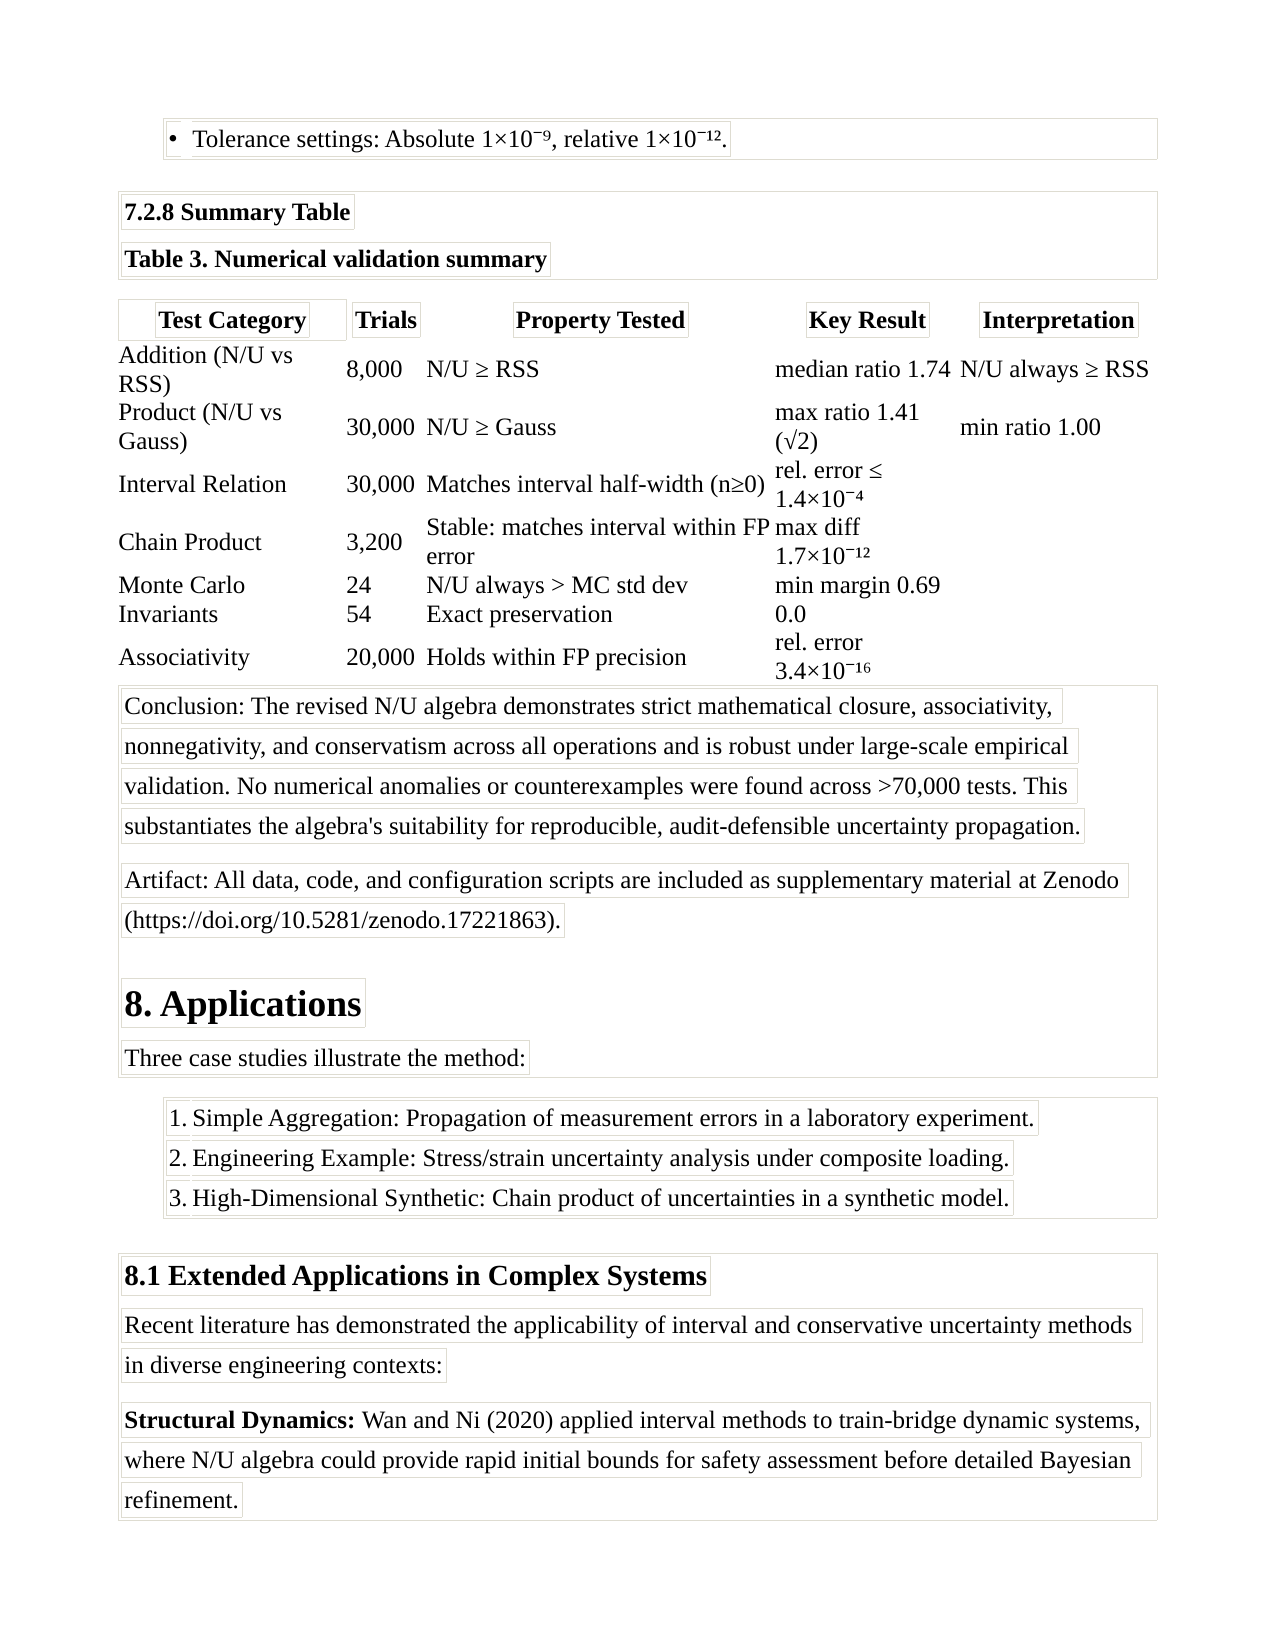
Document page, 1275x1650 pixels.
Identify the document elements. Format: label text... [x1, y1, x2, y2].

list Engineering Example: Stress/strain uncertainty analysis under composite loading. [164, 1137, 1157, 1175]
table_cell Interval Relation [118, 455, 346, 512]
table_cell min margin 0.69 [775, 570, 960, 599]
table_cell 20,000 [346, 628, 426, 685]
table_cell [960, 513, 1157, 570]
table_cell Monte Carlo [118, 570, 346, 599]
table_header Trials [347, 299, 426, 340]
list Simple Aggregation: Propagation of measurement errors in a laboratory experiment. [164, 1098, 1157, 1135]
list High-Dimensional Synthetic: Chain product of uncertainties in a synthetic model. [164, 1177, 1157, 1218]
table_cell 30,000 [346, 455, 426, 512]
subtitle 7.2.8 Summary Table [119, 192, 1157, 229]
subtitle 8.1 Extended Applications in Complex Systems [119, 1254, 1157, 1295]
table_cell Product (N/U vs Gauss) [118, 398, 346, 455]
table_cell Associativity [118, 628, 346, 685]
text Structural Dynamics: Wan and Ni (2020) applied interval methods to train-bridge dynamic systems, where N/U algebra could provide rapid initial bounds for safety assessment before detailed Bayesian refinement. [119, 1399, 1157, 1520]
table_cell median ratio 1.74 [775, 340, 960, 397]
table_header Key Result [775, 299, 960, 340]
table_cell Exact preservation [426, 599, 775, 627]
table_cell 0.0 [775, 599, 960, 627]
table_cell [960, 599, 1157, 627]
text Conclusion: The revised N/U algebra demonstrates strict mathematical closure, associativity, nonnegativity, and conservatism across all operations and is robust under large-scale empirical validation. No numerical anomalies or counterexamples were found across >70,000 tests. This substantiates the algebra's suitability for reproducible, audit-defensible uncertainty propagation. [119, 686, 1157, 843]
table_cell [960, 628, 1157, 685]
table_cell 3,200 [346, 513, 426, 570]
list Tolerance settings: Absolute 1×10⁻⁹, relative 1×10⁻¹². [164, 119, 1157, 159]
text Table 3. Numerical validation summary [119, 238, 1157, 279]
table_cell Addition (N/U vs RSS) [118, 341, 346, 397]
table_cell [960, 570, 1157, 599]
table_cell 54 [346, 599, 426, 627]
subtitle 8. Applications [119, 975, 1157, 1027]
table_header Property Tested [426, 299, 775, 340]
table_cell 8,000 [346, 340, 426, 397]
table_cell rel. error 3.4×10⁻¹⁶ [775, 628, 960, 685]
table_cell max diff 1.7×10⁻¹² [775, 513, 960, 570]
table_cell 24 [346, 570, 426, 599]
table_header Test Category [119, 300, 346, 340]
text Artifact: All data, code, and configuration scripts are included as supplementary material at Zenodo (https://doi.org/10.5281/zenodo.17221863). [119, 859, 1157, 937]
table_cell Matches interval half-width (n≥0) [426, 455, 775, 512]
table_cell Invariants [118, 599, 346, 627]
table_cell N/U always ≥ RSS [960, 340, 1157, 397]
table_cell [960, 455, 1157, 512]
table_cell N/U ≥ Gauss [426, 398, 775, 455]
table_cell Stable: matches interval within FP error [426, 513, 775, 570]
table_cell min ratio 1.00 [960, 398, 1157, 455]
table_cell N/U always > MC std dev [426, 570, 775, 599]
table_cell Chain Product [118, 513, 346, 570]
table_cell max ratio 1.41 (√2) [775, 398, 960, 455]
table_cell rel. error ≤ 1.4×10⁻⁴ [775, 455, 960, 512]
table_cell Holds within FP precision [426, 628, 775, 685]
table_cell 30,000 [346, 398, 426, 455]
table_header Interpretation [960, 299, 1157, 340]
text Three case studies illustrate the method: [119, 1037, 1157, 1077]
table_cell N/U ≥ RSS [426, 340, 775, 397]
text Recent literature has demonstrated the applicability of interval and conservative uncertainty methods in diverse engineering contexts: [119, 1304, 1157, 1382]
